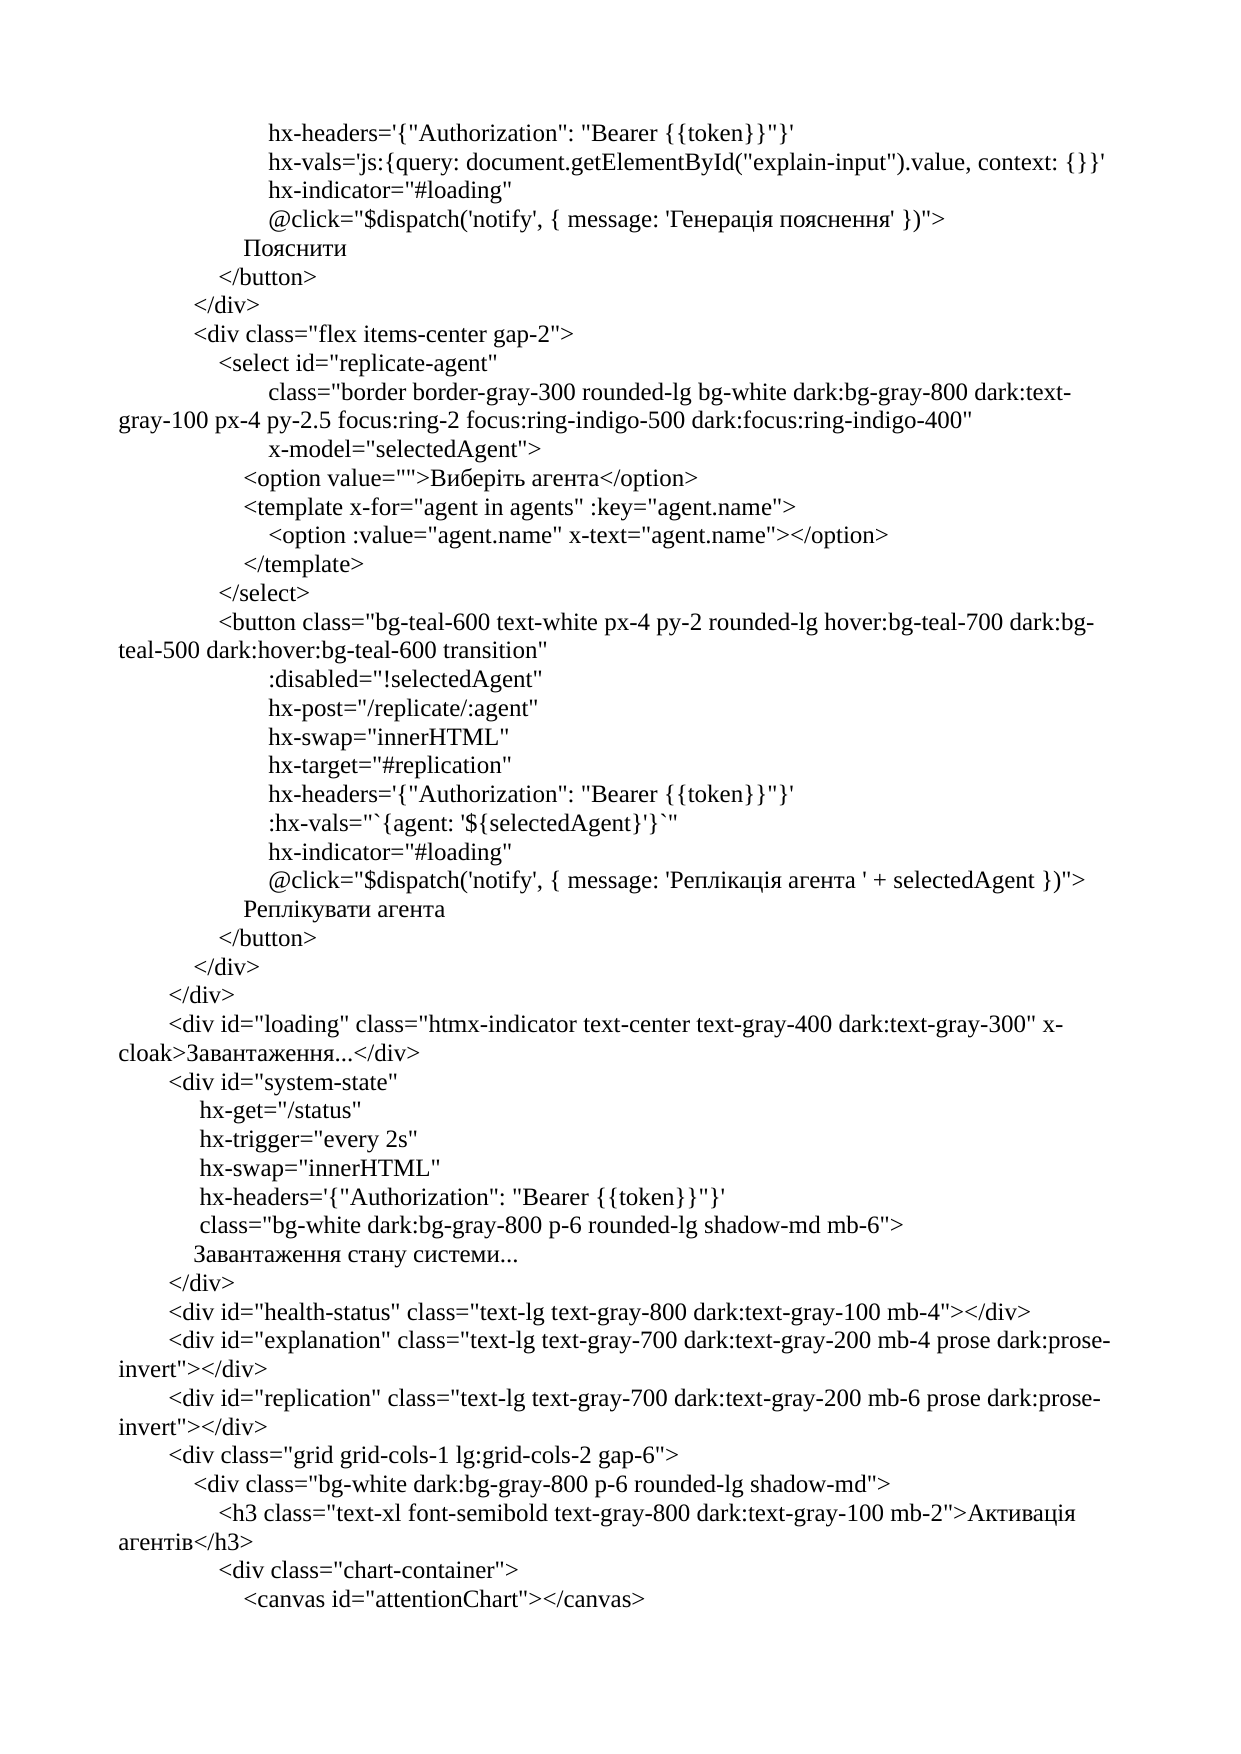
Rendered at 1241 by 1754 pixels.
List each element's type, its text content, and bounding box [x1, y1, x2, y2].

text <div class="grid grid-cols-1 lg:grid-cols-2 gap-6"> [118, 1441, 1122, 1469]
text hx-indicator="#loading" [118, 837, 1122, 866]
text hx-indicator="#loading" [118, 176, 1122, 204]
text hx-trigger="every 2s" [118, 1124, 1122, 1153]
text </button> [118, 923, 1122, 952]
text <div id="health-status" class="text-lg text-gray-800 dark:text-gray-100 mb-4"></div> [118, 1297, 1122, 1326]
text hx-get="/status" [118, 1096, 1122, 1124]
text <div id="replication" class="text-lg text-gray-700 dark:text-gray-200 mb-6 prose dark:prose-invert"></div> [118, 1383, 1122, 1441]
text </div> [118, 291, 1122, 319]
text <canvas id="attentionChart"></canvas> [118, 1584, 1122, 1613]
text </template> [118, 549, 1122, 578]
text @click="$dispatch('notify', { message: 'Генерація пояснення' })"> [118, 204, 1122, 233]
text </div> [118, 952, 1122, 981]
text hx-swap="innerHTML" [118, 722, 1122, 751]
text hx-vals='js:{query: document.getElementById("explain-input").value, context: {}}' [118, 147, 1122, 176]
text Завантаження стану системи... [118, 1239, 1122, 1268]
text <div class="bg-white dark:bg-gray-800 p-6 rounded-lg shadow-md"> [118, 1469, 1122, 1498]
text hx-target="#replication" [118, 751, 1122, 779]
text <div id="system-state" [118, 1067, 1122, 1096]
text class="bg-white dark:bg-gray-800 p-6 rounded-lg shadow-md mb-6"> [118, 1211, 1122, 1239]
text Реплікувати агента [118, 894, 1122, 923]
text <option value="">Виберіть агента</option> [118, 463, 1122, 492]
text hx-headers='{"Authorization": "Bearer {{token}}"}' [118, 1182, 1122, 1211]
text class="border border-gray-300 rounded-lg bg-white dark:bg-gray-800 dark:text-gray-100 px-4 py-2.5 focus:ring-2 focus:ring-indigo-500 dark:focus:ring-indigo-400" [118, 377, 1122, 434]
text hx-headers='{"Authorization": "Bearer {{token}}"}' [118, 118, 1122, 147]
text <select id="replicate-agent" [118, 348, 1122, 377]
text </button> [118, 262, 1122, 291]
text <template x-for="agent in agents" :key="agent.name"> [118, 492, 1122, 521]
text </div> [118, 1268, 1122, 1297]
text :disabled="!selectedAgent" [118, 664, 1122, 693]
text </select> [118, 578, 1122, 607]
text </div> [118, 981, 1122, 1009]
text <option :value="agent.name" x-text="agent.name"></option> [118, 521, 1122, 549]
text <div id="loading" class="htmx-indicator text-center text-gray-400 dark:text-gray-300" x-cloak>Завантаження...</div> [118, 1009, 1122, 1067]
text <div id="explanation" class="text-lg text-gray-700 dark:text-gray-200 mb-4 prose dark:prose-invert"></div> [118, 1326, 1122, 1383]
text <div class="flex items-center gap-2"> [118, 319, 1122, 348]
text Пояснити [118, 233, 1122, 262]
text <button class="bg-teal-600 text-white px-4 py-2 rounded-lg hover:bg-teal-700 dark:bg-teal-500 dark:hover:bg-teal-600 transition" [118, 607, 1122, 664]
text <h3 class="text-xl font-semibold text-gray-800 dark:text-gray-100 mb-2">Активація агентів</h3> [118, 1498, 1122, 1556]
text @click="$dispatch('notify', { message: 'Реплікація агента ' + selectedAgent })"> [118, 866, 1122, 894]
text hx-swap="innerHTML" [118, 1153, 1122, 1182]
text hx-headers='{"Authorization": "Bearer {{token}}"}' [118, 779, 1122, 808]
text x-model="selectedAgent"> [118, 434, 1122, 463]
text <div class="chart-container"> [118, 1556, 1122, 1584]
text :hx-vals="`{agent: '${selectedAgent}'}`" [118, 808, 1122, 837]
text hx-post="/replicate/:agent" [118, 693, 1122, 722]
